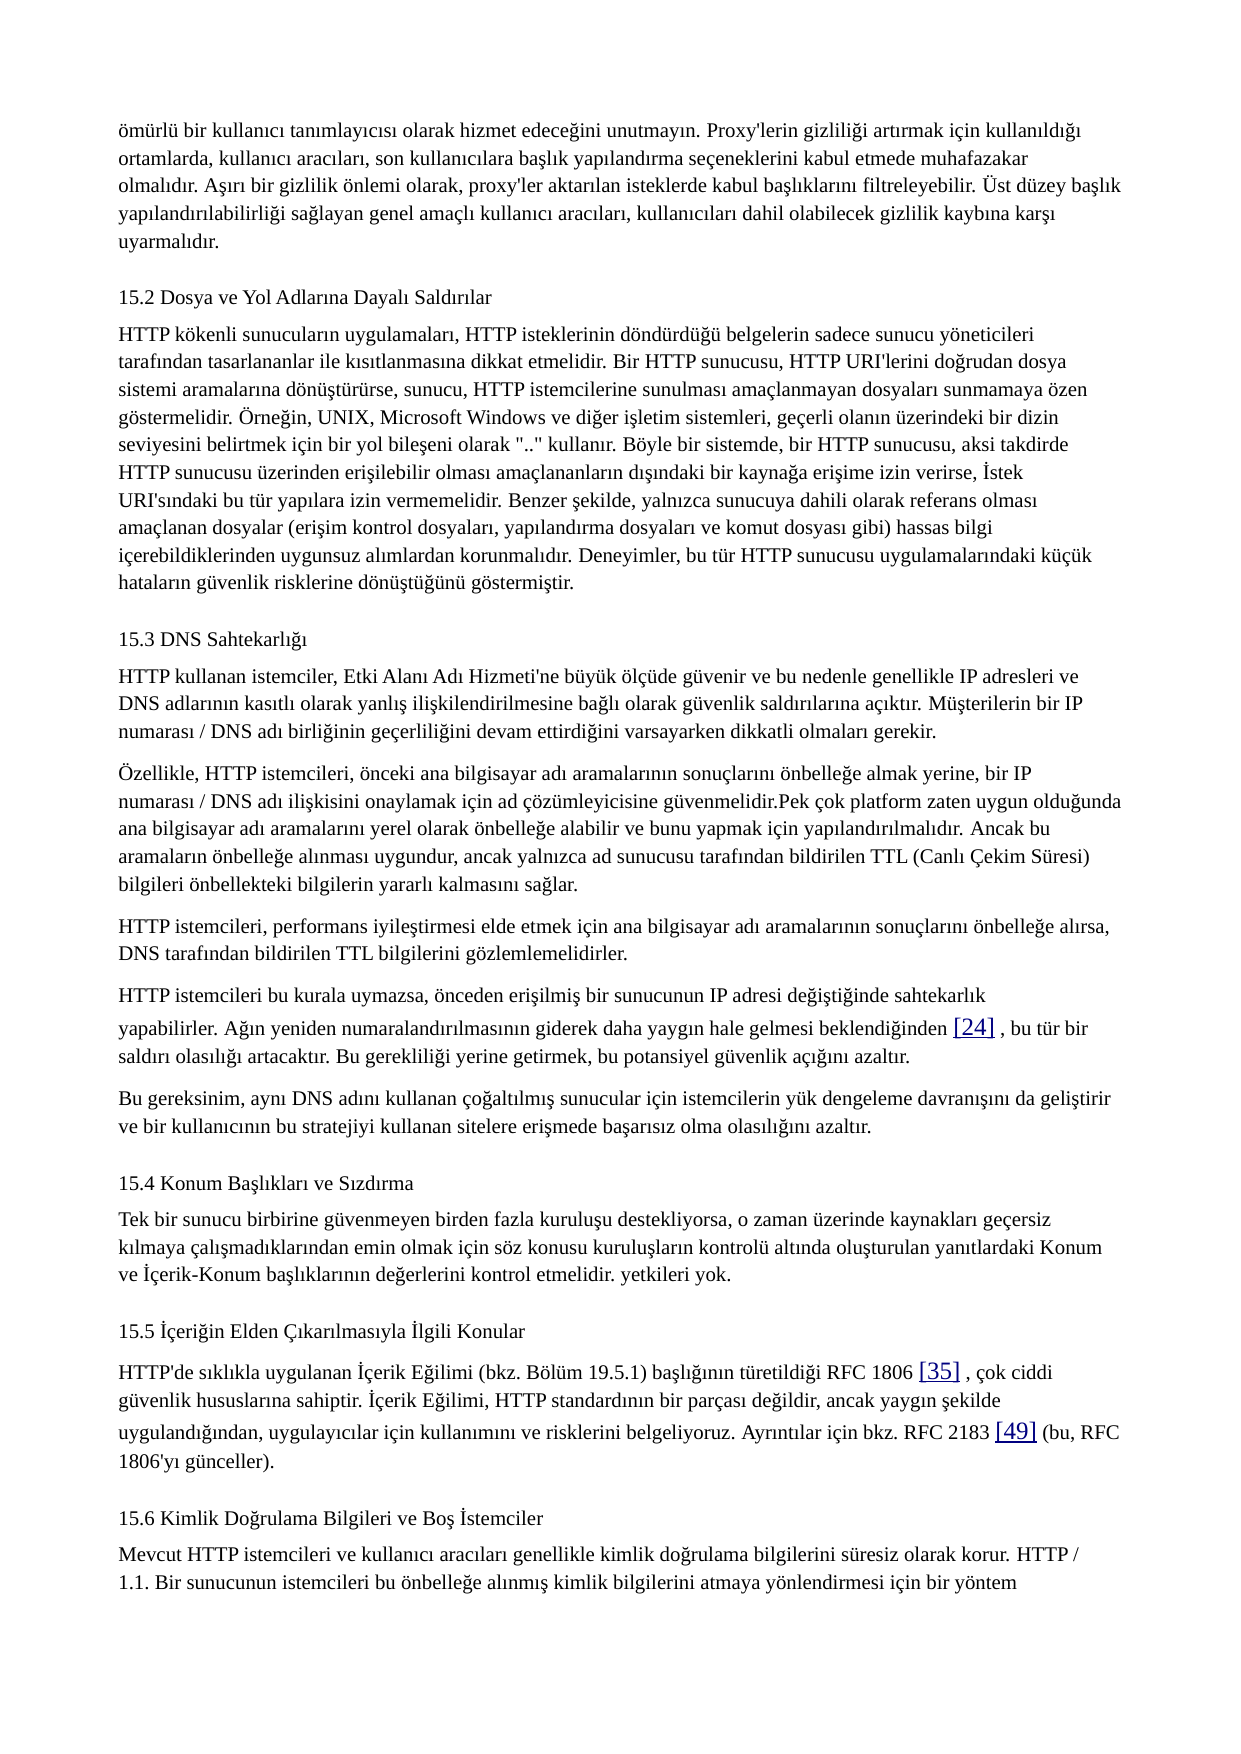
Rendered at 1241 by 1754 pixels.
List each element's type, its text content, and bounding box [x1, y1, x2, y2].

text HTTP kullanan istemciler, Etki Alanı Adı Hizmeti'ne büyük ölçüde güvenir ve bu nedenle genellikle IP adresleri ve DNS adlarının kasıtlı olarak yanlış ilişkilendirilmesine bağlı olarak güvenlik saldırılarına açıktır. Müşterilerin bir IP numarası / DNS adı birliğinin geçerliliğini devam ettirdiğini varsayarken dikkatli olmaları gerekir. [118, 664, 1122, 743]
text Özellikle, HTTP istemcileri, önceki ana bilgisayar adı aramalarının sonuçlarını önbelleğe almak yerine, bir IP numarası / DNS adı ilişkisini onaylamak için ad çözümleyicisine güvenmelidir.Pek çok platform zaten uygun olduğunda ana bilgisayar adı aramalarını yerel olarak önbelleğe alabilir ve bunu yapmak için yapılandırılmalıdır. Ancak bu aramaların önbelleğe alınması uygundur, ancak yalnızca ad sunucusu tarafından bildirilen TTL (Canlı Çekim Süresi) bilgileri önbellekteki bilgilerin yararlı kalmasını sağlar. [118, 761, 1122, 896]
text HTTP'de sıklıkla uygulanan İçerik Eğilimi (bkz. Bölüm 19.5.1) başlığının türetildiği RFC 1806 [35] , çok ciddi güvenlik hususlarına sahiptir. İçerik Eğilimi, HTTP standardının bir parçası değildir, ancak yaygın şekilde uygulandığından, uygulayıcılar için kullanımını ve risklerini belgeliyoruz. Ayrıntılar için bkz. RFC 2183 [49] (bu, RFC 1806'yı günceller). [118, 1356, 1122, 1473]
subtitle 15.3 DNS Sahtekarlığı [118, 627, 1122, 651]
text ömürlü bir kullanıcı tanımlayıcısı olarak hizmet edeceğini unutmayın. Proxy'lerin gizliliği artırmak için kullanıldığı ortamlarda, kullanıcı aracıları, son kullanıcılara başlık yapılandırma seçeneklerini kabul etmede muhafazakar olmalıdır. Aşırı bir gizlilik önlemi olarak, proxy'ler aktarılan isteklerde kabul başlıklarını filtreleyebilir. Üst düzey başlık yapılandırılabilirliği sağlayan genel amaçlı kullanıcı aracıları, kullanıcıları dahil olabilecek gizlilik kaybına karşı uyarmalıdır. [118, 118, 1122, 253]
subtitle 15.2 Dosya ve Yol Adlarına Dayalı Saldırılar [118, 285, 1122, 309]
text HTTP istemcileri, performans iyileştirmesi elde etmek için ana bilgisayar adı aramalarının sonuçlarını önbelleğe alırsa, DNS tarafından bildirilen TTL bilgilerini gözlemlemelidirler. [118, 914, 1122, 965]
text Bu gereksinim, aynı DNS adını kullanan çoğaltılmış sunucular için istemcilerin yük dengeleme davranışını da geliştirir ve bir kullanıcının bu stratejiyi kullanan sitelere erişmede başarısız olma olasılığını azaltır. [118, 1086, 1122, 1138]
text Mevcut HTTP istemcileri ve kullanıcı aracıları genellikle kimlik doğrulama bilgilerini süresiz olarak korur. HTTP / 1.1. Bir sunucunun istemcileri bu önbelleğe alınmış kimlik bilgilerini atmaya yönlendirmesi için bir yöntem [118, 1542, 1122, 1594]
text Tek bir sunucu birbirine güvenmeyen birden fazla kuruluşu destekliyorsa, o zaman üzerinde kaynakları geçersiz kılmaya çalışmadıklarından emin olmak için söz konusu kuruluşların kontrolü altında oluşturulan yanıtlardaki Konum ve İçerik-Konum başlıklarının değerlerini kontrol etmelidir. yetkileri yok. [118, 1207, 1122, 1286]
subtitle 15.6 Kimlik Doğrulama Bilgileri ve Boş İstemciler [118, 1505, 1122, 1529]
subtitle 15.5 İçeriğin Elden Çıkarılmasıyla İlgili Konular [118, 1319, 1122, 1343]
text HTTP kökenli sunucuların uygulamaları, HTTP isteklerinin döndürdüğü belgelerin sadece sunucu yöneticileri tarafından tasarlananlar ile kısıtlanmasına dikkat etmelidir. Bir HTTP sunucusu, HTTP URI'lerini doğrudan dosya sistemi aramalarına dönüştürürse, sunucu, HTTP istemcilerine sunulması amaçlanmayan dosyaları sunmamaya özen göstermelidir. Örneğin, UNIX, Microsoft Windows ve diğer işletim sistemleri, geçerli olanın üzerindeki bir dizin seviyesini belirtmek için bir yol bileşeni olarak ".." kullanır. Böyle bir sistemde, bir HTTP sunucusu, aksi takdirde HTTP sunucusu üzerinden erişilebilir olması amaçlananların dışındaki bir kaynağa erişime izin verirse, İstek URI'sındaki bu tür yapılara izin vermemelidir. Benzer şekilde, yalnızca sunucuya dahili olarak referans olması amaçlanan dosyalar (erişim kontrol dosyaları, yapılandırma dosyaları ve komut dosyası gibi) hassas bilgi içerebildiklerinden uygunsuz alımlardan korunmalıdır. Deneyimler, bu tür HTTP sunucusu uygulamalarındaki küçük hataların güvenlik risklerine dönüştüğünü göstermiştir. [118, 322, 1122, 594]
subtitle 15.4 Konum Başlıkları ve Sızdırma [118, 1171, 1122, 1195]
text HTTP istemcileri bu kurala uymazsa, önceden erişilmiş bir sunucunun IP adresi değiştiğinde sahtekarlık yapabilirler. Ağın yeniden numaralandırılmasının giderek daha yaygın hale gelmesi beklendiğinden [24] , bu tür bir saldırı olasılığı artacaktır. Bu gerekliliği yerine getirmek, bu potansiyel güvenlik açığını azaltır. [118, 983, 1122, 1068]
